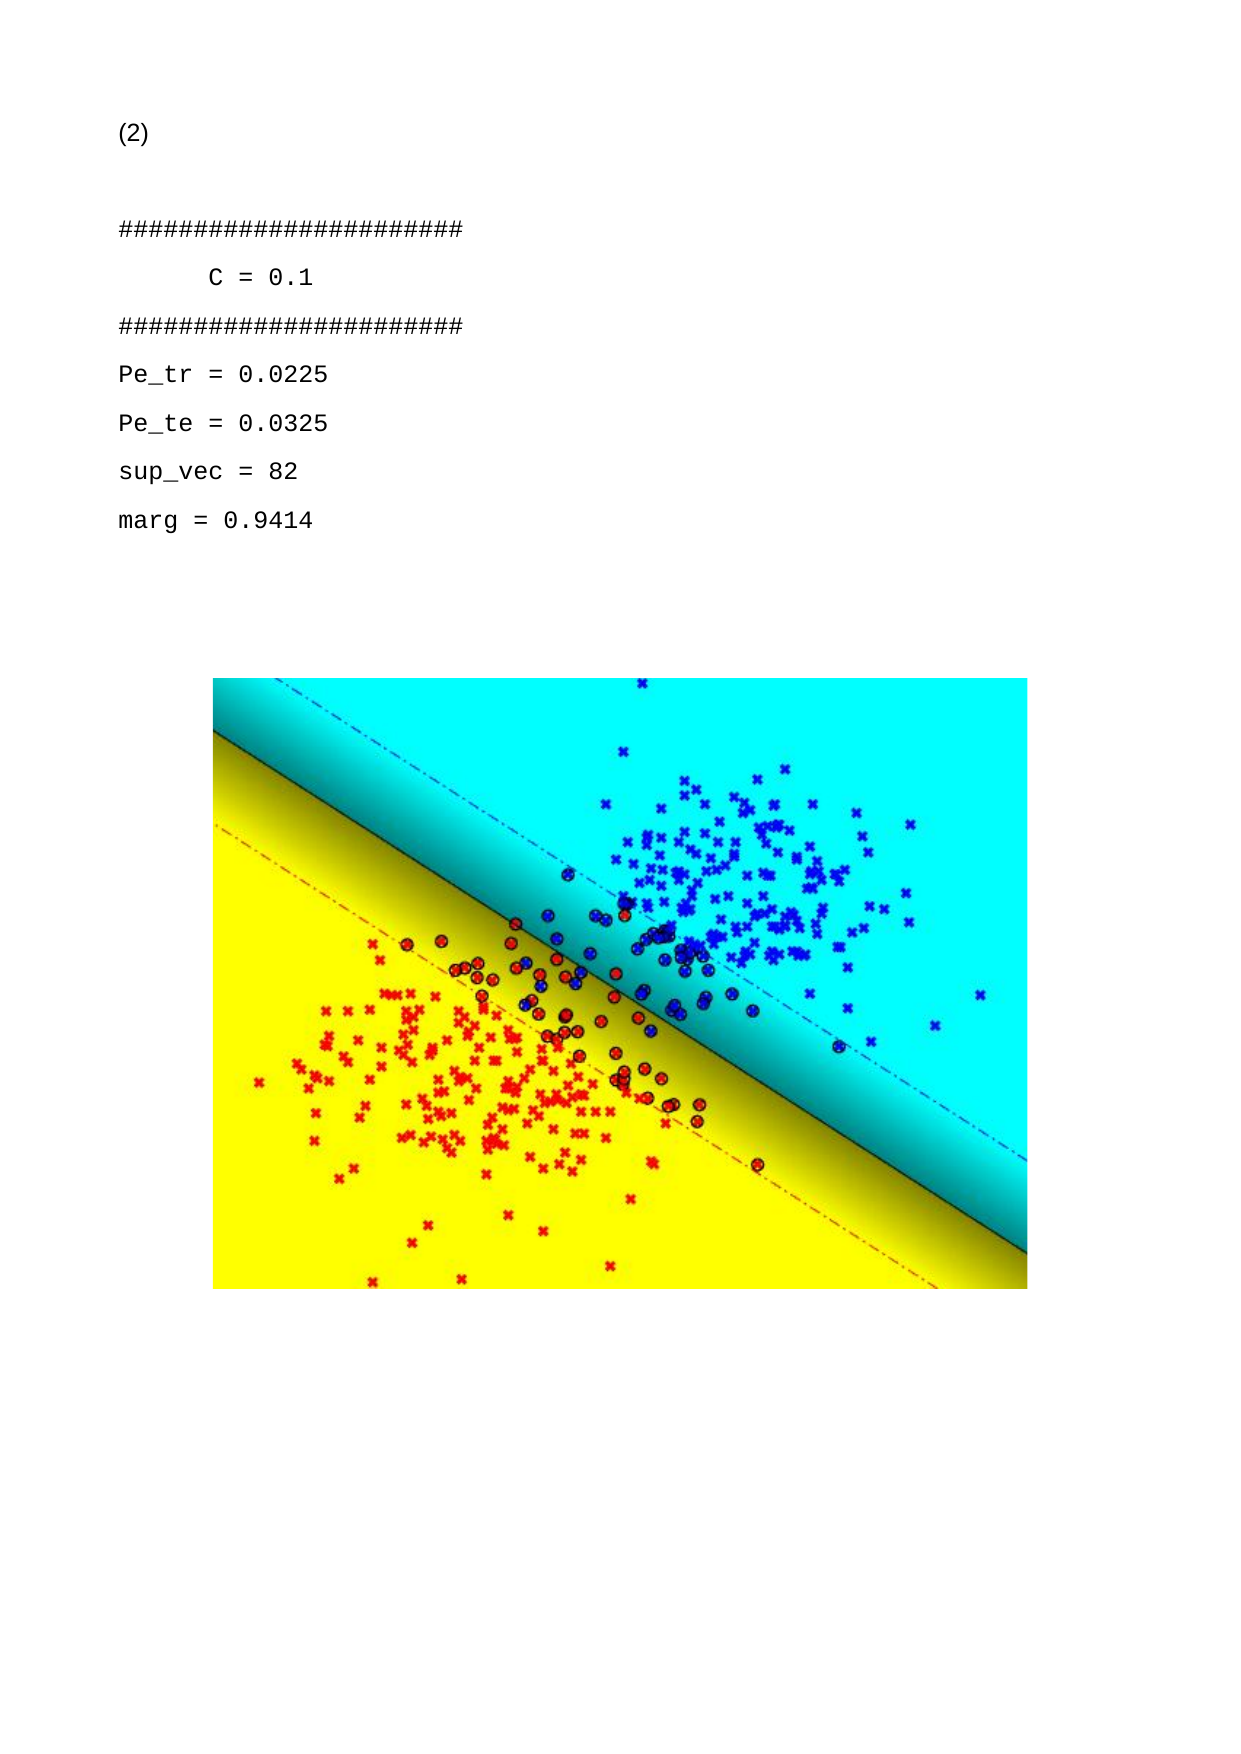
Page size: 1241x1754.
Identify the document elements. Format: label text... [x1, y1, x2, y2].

picture [212, 678, 1028, 1289]
text marg = 0.9414 [118, 507, 1122, 536]
text sup_vec = 82 [118, 459, 1122, 487]
text Pe_tr = 0.0225 [118, 362, 1122, 390]
text ####################### [118, 313, 1122, 342]
text Pe_te = 0.0325 [118, 410, 1122, 439]
text C = 0.1 [118, 265, 1122, 293]
text ####################### [118, 216, 1122, 244]
text (2) [118, 118, 1122, 147]
